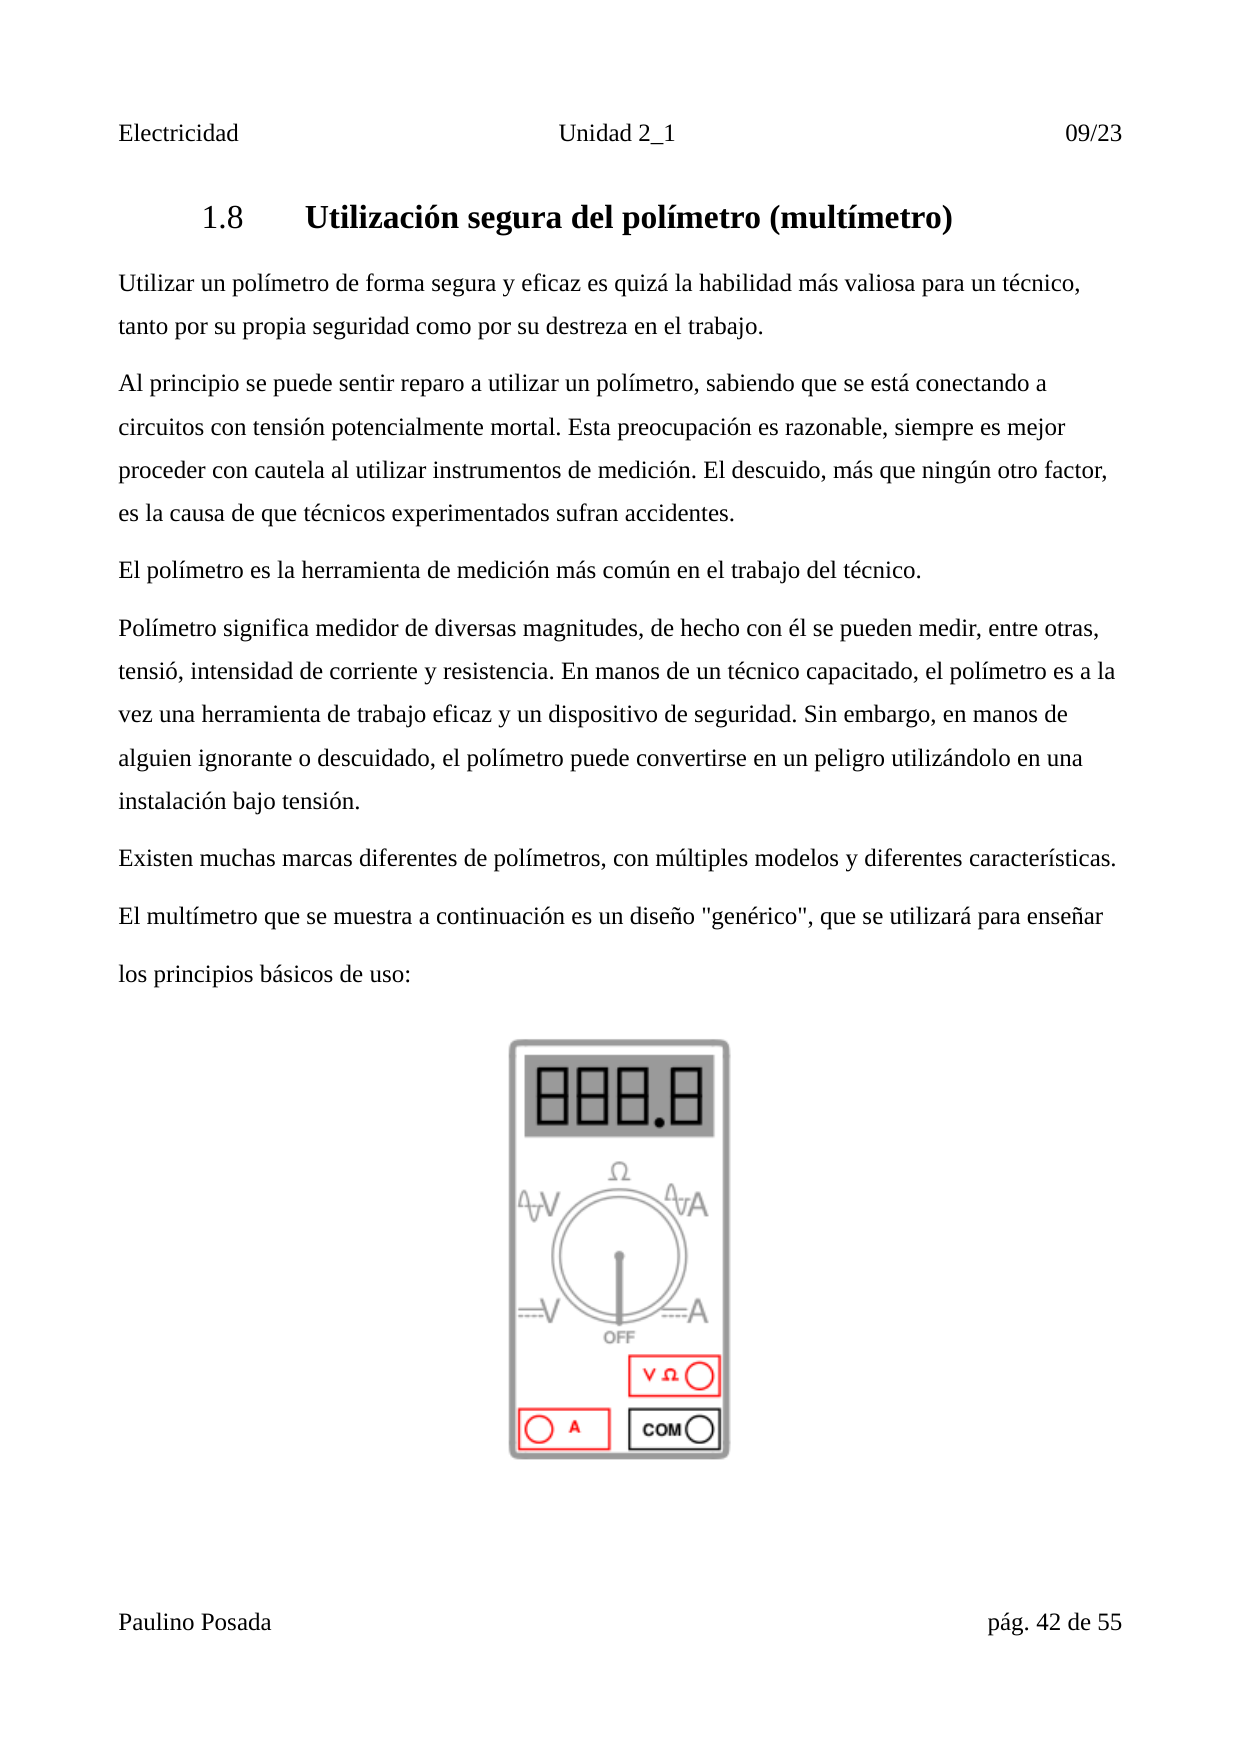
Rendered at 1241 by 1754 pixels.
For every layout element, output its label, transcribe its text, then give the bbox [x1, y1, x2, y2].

text Existen muchas marcas diferentes de polímetros, con múltiples modelos y diferentes características. [118, 843, 1122, 872]
text los principios básicos de uso: [118, 959, 1122, 988]
subtitle Utilización segura del polímetro (multímetro) [193, 197, 1122, 236]
picture [496, 1016, 745, 1469]
text Al principio se puede sentir reparo a utilizar un polímetro, sabiendo que se está conectando a circuitos con tensión potencialmente mortal. Esta preocupación es razonable, siempre es mejor proceder con cautela al utilizar instrumentos de medición. El descuido, más que ningún otro factor, es la causa de que técnicos experimentados sufran accidentes. [118, 368, 1122, 527]
text Polímetro significa medidor de diversas magnitudes, de hecho con él se pueden medir, entre otras, tensió, intensidad de corriente y resistencia. En manos de un técnico capacitado, el polímetro es a la vez una herramienta de trabajo eficaz y un dispositivo de seguridad. Sin embargo, en manos de alguien ignorante o descuidado, el polímetro puede convertirse en un peligro utilizándolo en una instalación bajo tensión. [118, 613, 1122, 814]
text Utilizar un polímetro de forma segura y eficaz es quizá la habilidad más valiosa para un técnico, tanto por su propia seguridad como por su destreza en el trabajo. [118, 268, 1122, 339]
text El polímetro es la herramienta de medición más común en el trabajo del técnico. [118, 556, 1122, 584]
text El multímetro que se muestra a continuación es un diseño "genérico", que se utilizará para enseñar [118, 901, 1122, 930]
